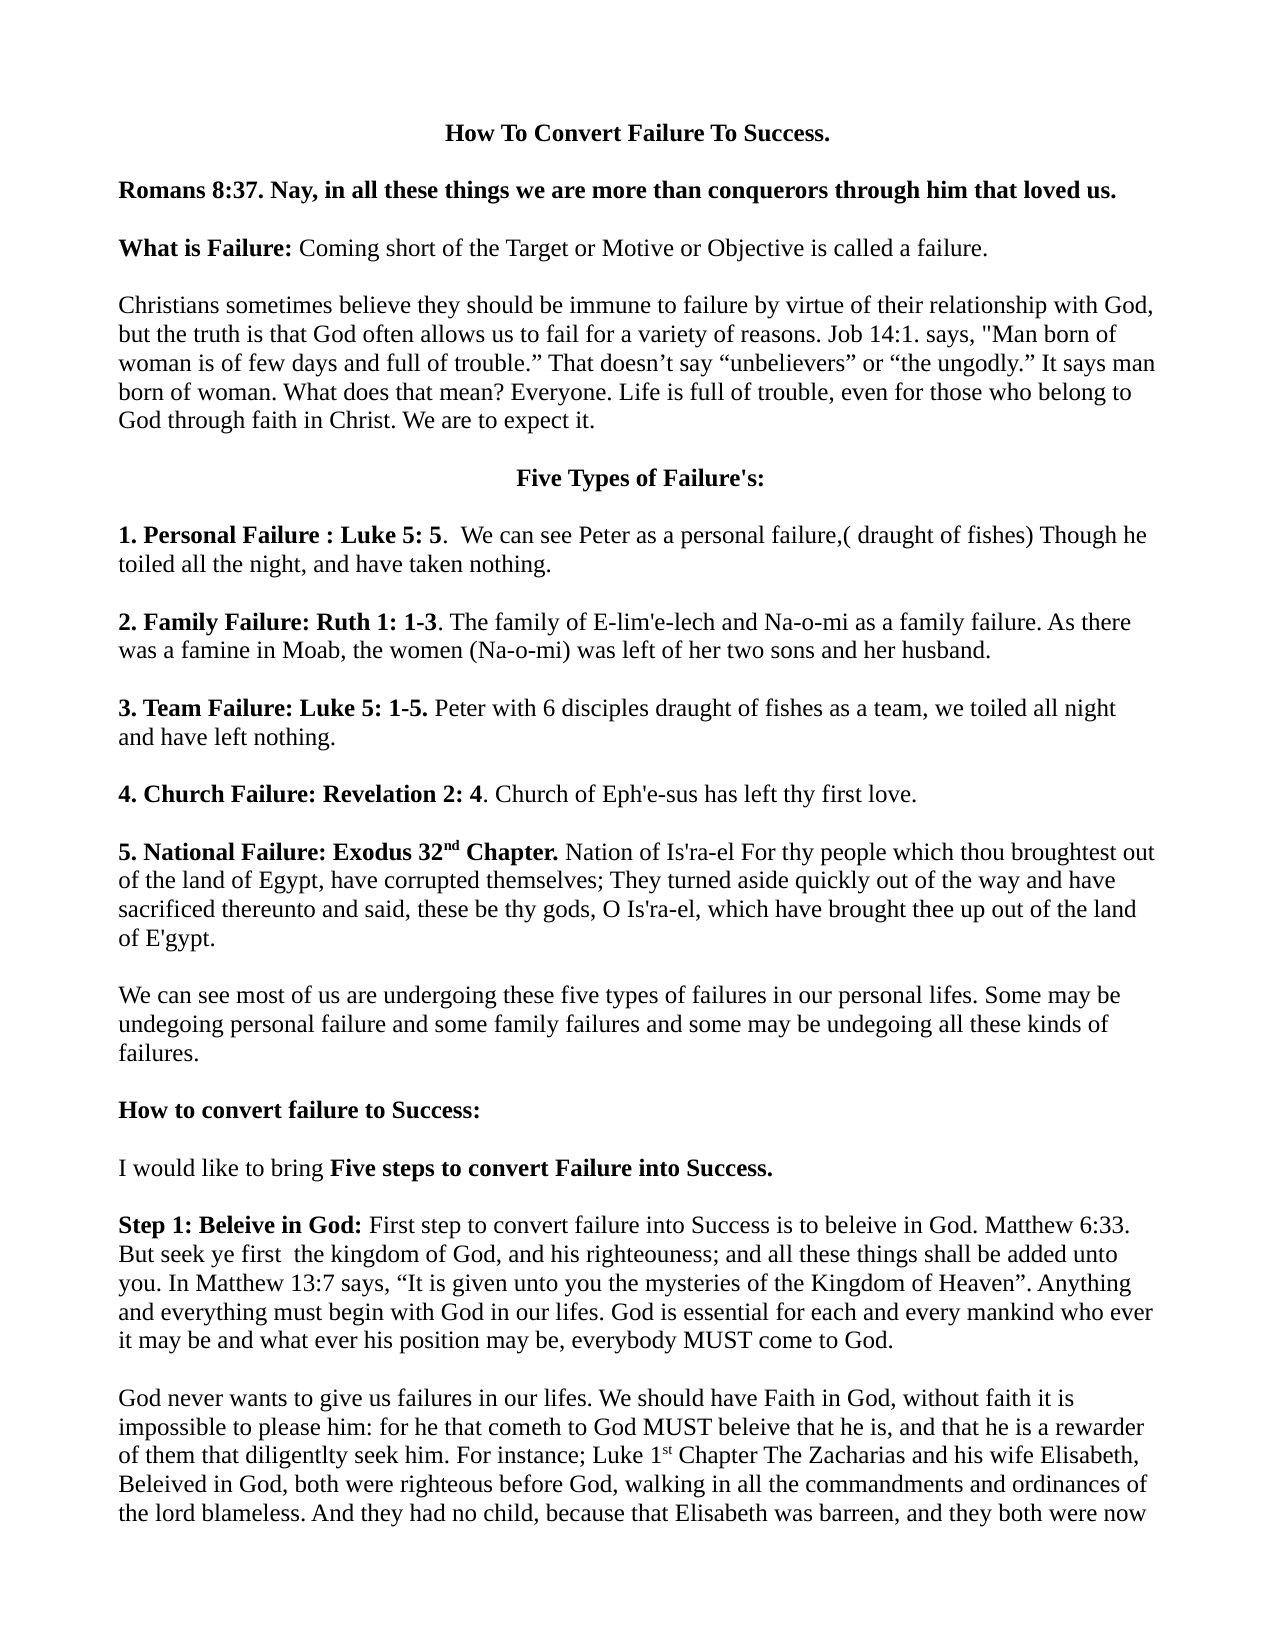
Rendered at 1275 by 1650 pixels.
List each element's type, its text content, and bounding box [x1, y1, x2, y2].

text How to convert failure to Success: [118, 1096, 1157, 1124]
text We can see most of us are undergoing these five types of failures in our personal lifes. Some may be undegoing personal failure and some family failures and some may be undegoing all these kinds of failures. [118, 981, 1157, 1067]
text Five Types of Failure's: [118, 463, 1157, 492]
text Christians sometimes believe they should be immune to failure by virtue of their relationship with God, but the truth is that God often allows us to fail for a variety of reasons. Job 14:1. says, "Man born of woman is of few days and full of trouble.” That doesn’t say “unbelievers” or “the ungodly.” It says man born of woman. What does that mean? Everyone. Life is full of trouble, even for those who belong to God through faith in Christ. We are to expect it. [118, 291, 1157, 434]
text I would like to bring Five steps to convert Failure into Success. [118, 1153, 1157, 1182]
text Step 1: Beleive in God: First step to convert failure into Success is to beleive in God. Matthew 6:33. But seek ye first the kingdom of God, and his righteouness; and all these things shall be added unto you. In Matthew 13:7 says, “It is given unto you the mysteries of the Kingdom of Heaven”. Anything and everything must begin with God in our lifes. God is essential for each and every mankind who ever it may be and what ever his position may be, everybody MUST come to God. [118, 1211, 1157, 1354]
text 2. Family Failure: Ruth 1: 1-3. The family of E-lim'e-lech and Na-o-mi as a family failure. As there was a famine in Moab, the women (Na-o-mi) was left of her two sons and her husband. [118, 607, 1157, 664]
text 4. Church Failure: Revelation 2: 4. Church of Eph'e-sus has left thy first love. [118, 779, 1157, 808]
text 1. Personal Failure : Luke 5: 5. We can see Peter as a personal failure,( draught of fishes) Though he toiled all the night, and have taken nothing. [118, 521, 1157, 578]
text Romans 8:37. Nay, in all these things we are more than conquerors through him that loved us. [118, 176, 1157, 204]
text 3. Team Failure: Luke 5: 1-5. Peter with 6 disciples draught of fishes as a team, we toiled all night and have left nothing. [118, 693, 1157, 751]
text God never wants to give us failures in our lifes. We should have Faith in God, without faith it is impossible to please him: for he that cometh to God MUST beleive that he is, and that he is a rewarder of them that diligentlty seek him. For instance; Luke 1st Chapter The Zacharias and his wife Elisabeth, Beleived in God, both were righteous before God, walking in all the commandments and ordinances of the lord blameless. And they had no child, because that Elisabeth was barreen, and they both were now [118, 1383, 1157, 1527]
text How To Convert Failure To Success. [118, 118, 1157, 147]
text What is Failure: Coming short of the Target or Motive or Objective is called a failure. [118, 233, 1157, 262]
text 5. National Failure: Exodus 32nd Chapter. Nation of Is'ra-el For thy people which thou broughtest out of the land of Egypt, have corrupted themselves; They turned aside quickly out of the way and have sacrificed thereunto and said, these be thy gods, O Is'ra-el, which have brought thee up out of the land of E'gypt. [118, 837, 1157, 952]
